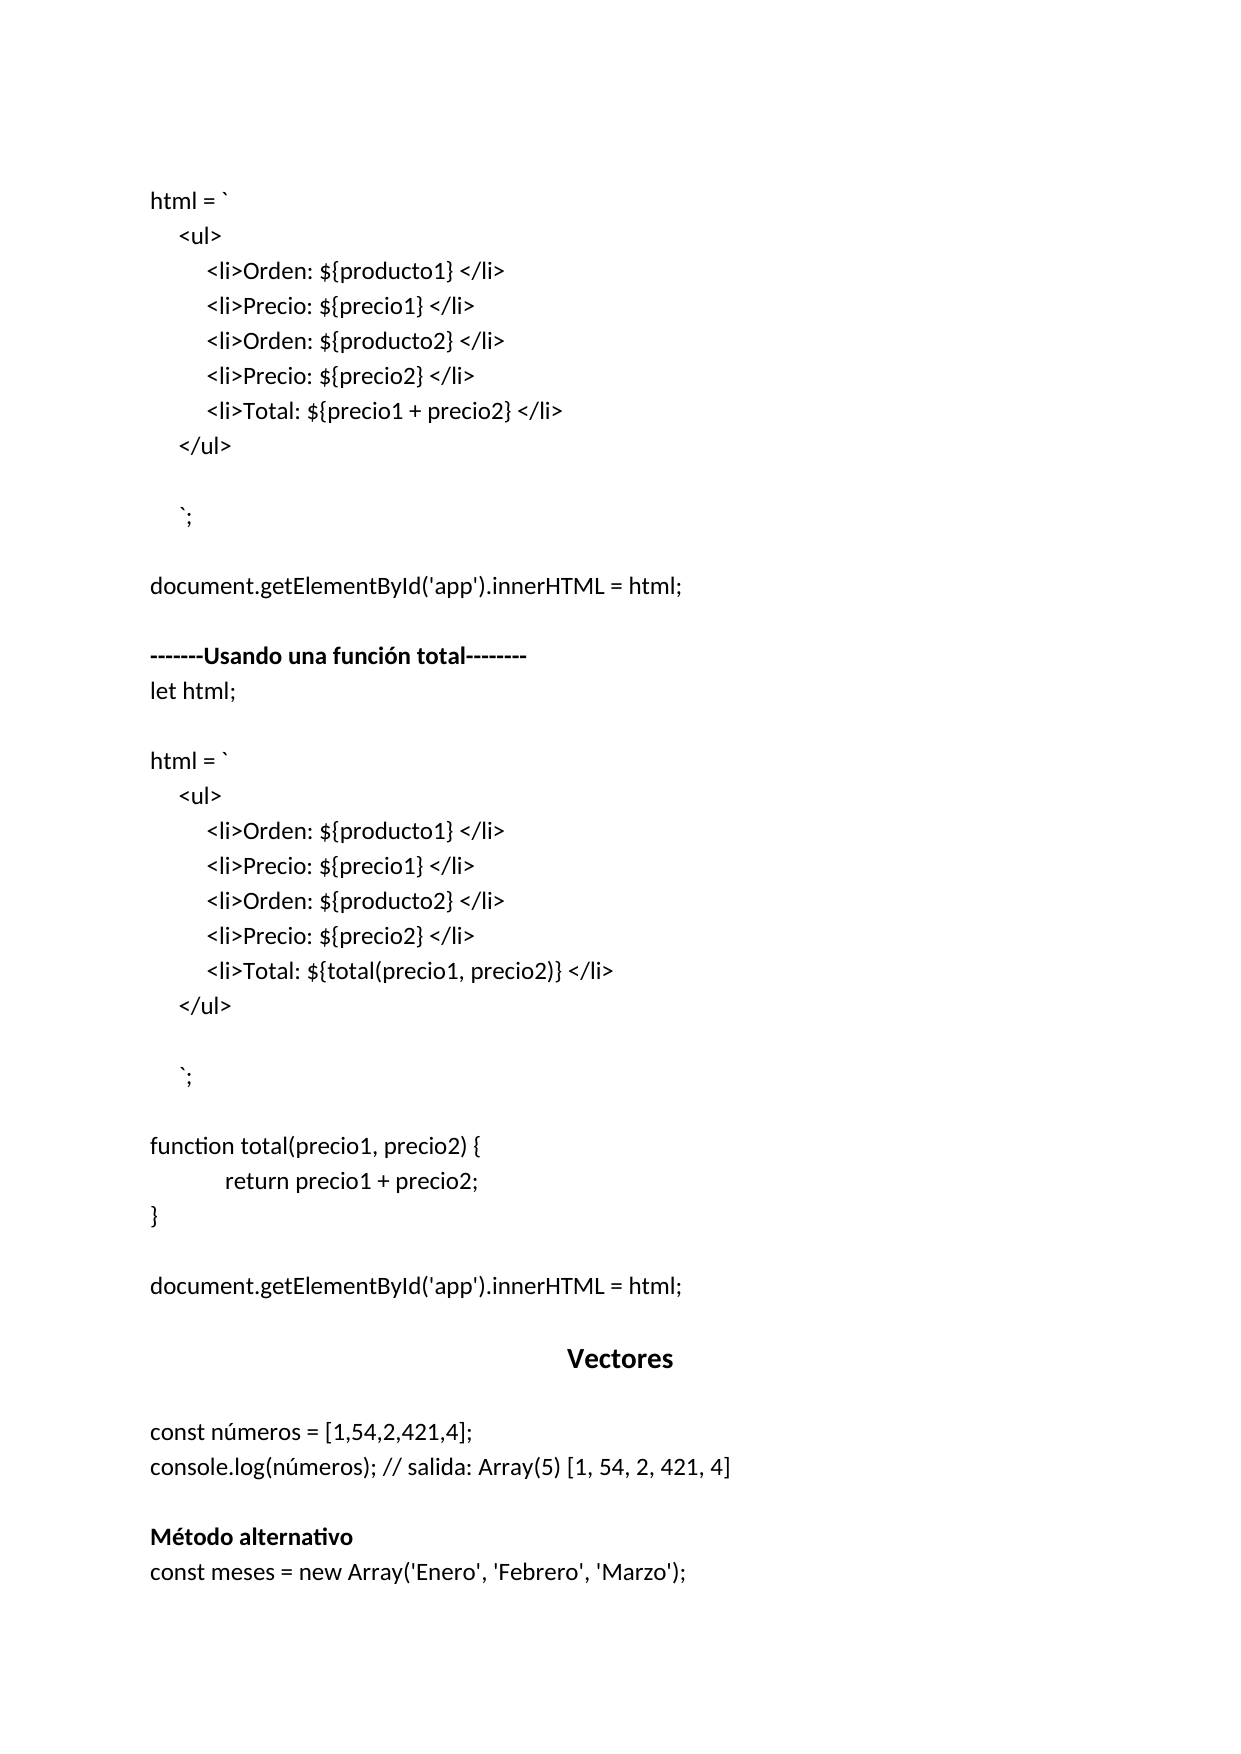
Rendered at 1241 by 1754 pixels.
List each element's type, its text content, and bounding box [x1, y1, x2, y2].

text <li>Precio: ${precio1} </li> [150, 850, 1090, 881]
text const meses = new Array('Enero', 'Febrero', 'Marzo'); [150, 1556, 1090, 1586]
text return precio1 + precio2; [150, 1165, 1090, 1196]
text -------Usando una función total-------- [150, 640, 1090, 671]
text function total(precio1, precio2) { [150, 1130, 1090, 1161]
text `; [150, 1060, 1090, 1091]
text </ul> [150, 990, 1090, 1021]
text console.log(números); // salida: Array(5) [1, 54, 2, 421, 4] [150, 1451, 1090, 1481]
text html = ` [150, 185, 1090, 216]
text const números = [1,54,2,421,4]; [150, 1416, 1090, 1446]
text <li>Total: ${total(precio1, precio2)} </li> [150, 955, 1090, 986]
text <li>Total: ${precio1 + precio2} </li> [150, 395, 1090, 426]
text <li>Precio: ${precio1} </li> [150, 290, 1090, 321]
text Vectores [150, 1340, 1090, 1376]
text <ul> [150, 220, 1090, 251]
text <li>Precio: ${precio2} </li> [150, 360, 1090, 391]
text document.getElementById('app').innerHTML = html; [150, 570, 1090, 601]
text <li>Orden: ${producto1} </li> [150, 255, 1090, 286]
text <li>Orden: ${producto1} </li> [150, 815, 1090, 846]
text <li>Orden: ${producto2} </li> [150, 325, 1090, 356]
text `; [150, 500, 1090, 531]
text <li>Orden: ${producto2} </li> [150, 885, 1090, 916]
text let html; [150, 675, 1090, 706]
text html = ` [150, 745, 1090, 776]
text document.getElementById('app').innerHTML = html; [150, 1270, 1090, 1301]
text } [150, 1200, 1090, 1231]
text Método alternativo [150, 1521, 1090, 1551]
text <li>Precio: ${precio2} </li> [150, 920, 1090, 951]
text </ul> [150, 430, 1090, 461]
text <ul> [150, 780, 1090, 811]
